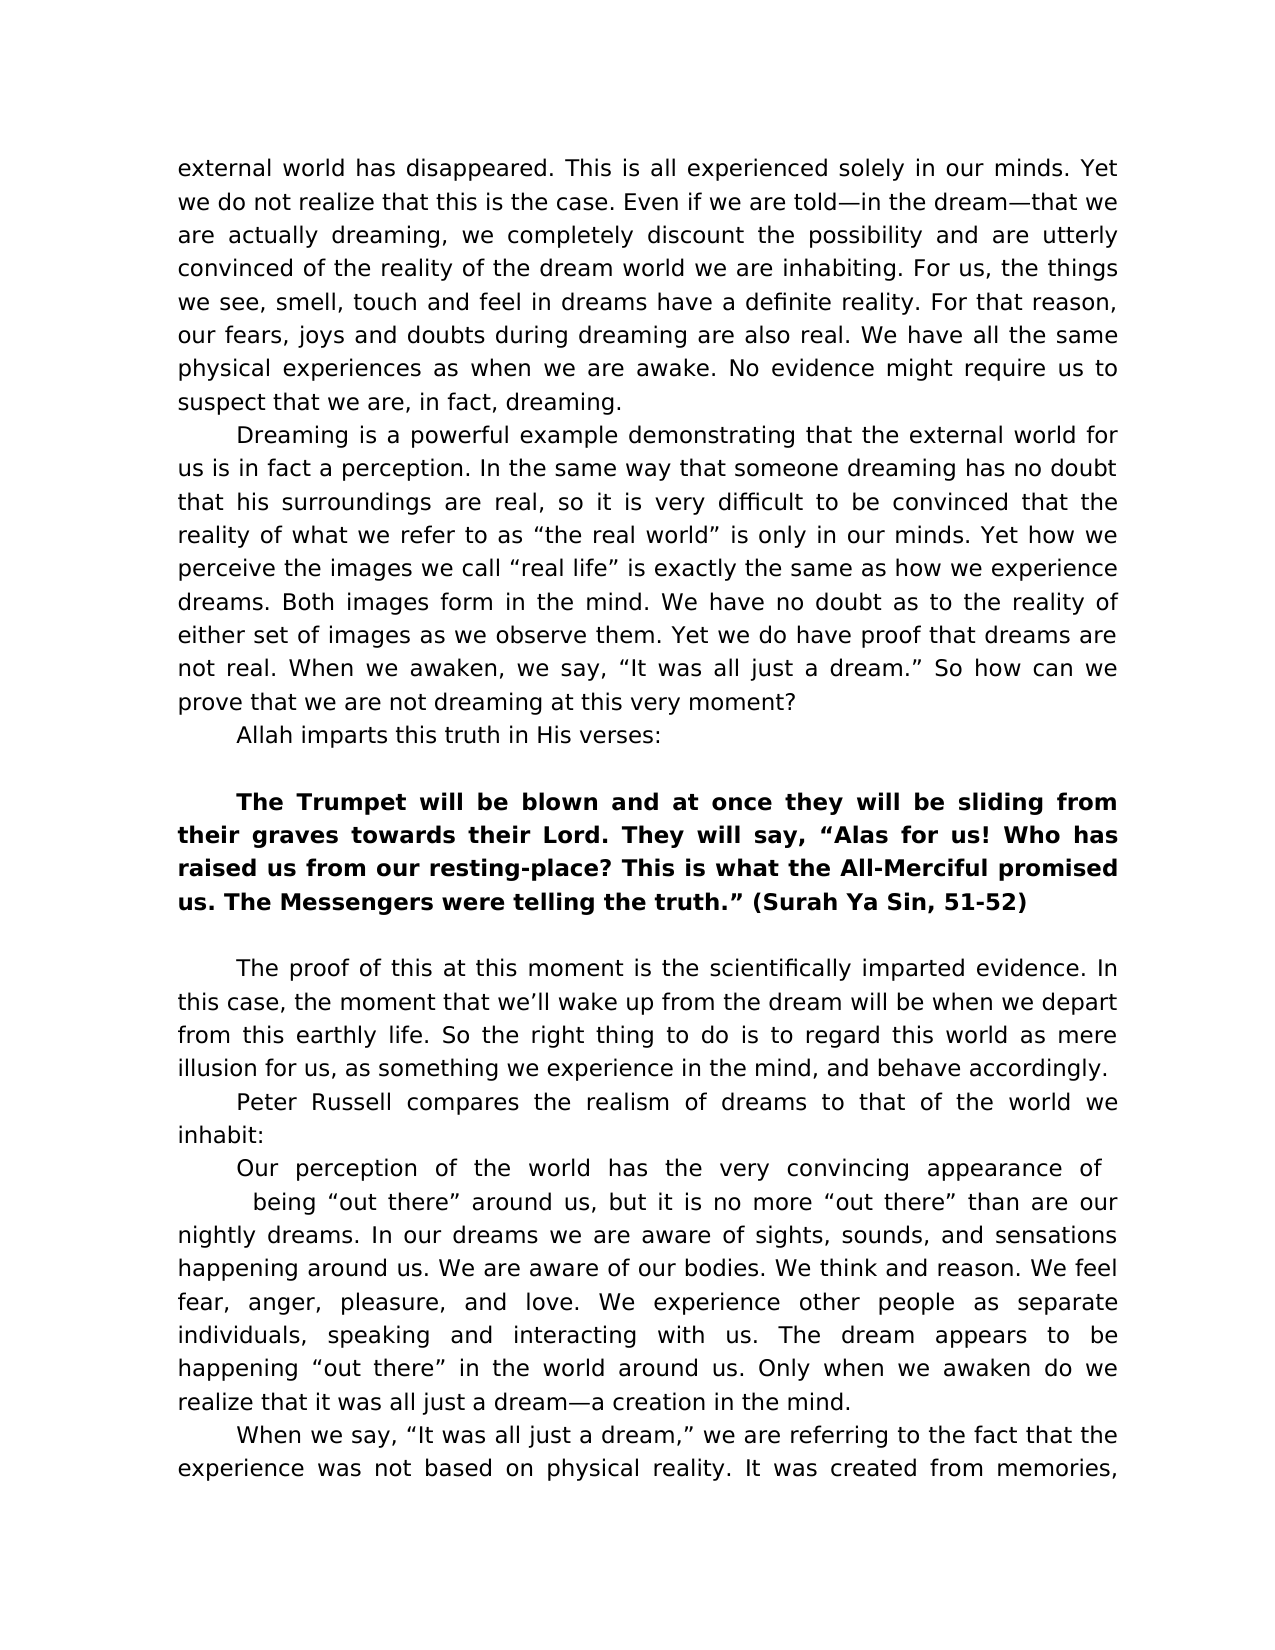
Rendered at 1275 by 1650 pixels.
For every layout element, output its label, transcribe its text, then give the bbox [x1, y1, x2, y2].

text Allah imparts this truth in His verses: [177, 717, 1119, 750]
text When we say, “It was all just a dream,” we are referring to the fact that the experience was not based on physical reality. It was created from memories, [177, 1417, 1119, 1483]
text Our perception of the world has the very convincing appearance of being “out there” around us, but it is no more “out there” than are our nightly dreams. In our dreams we are aware of sights, sounds, and sensations happening around us. We are aware of our bodies. We think and reason. We feel fear, anger, pleasure, and love. We experience other people as separate individuals, speaking and interacting with us. The dream appears to be happening “out there” in the world around us. Only when we awaken do we realize that it was all just a dream—a creation in the mind. [177, 1150, 1119, 1417]
text external world has disappeared. This is all experienced solely in our minds. Yet we do not realize that this is the case. Even if we are told—in the dream—that we are actually dreaming, we completely discount the possibility and are utterly convinced of the reality of the dream world we are inhabiting. For us, the things we see, smell, touch and feel in dreams have a definite reality. For that reason, our fears, joys and doubts during dreaming are also real. We have all the same physical experiences as when we are awake. No evidence might require us to suspect that we are, in fact, dreaming. [177, 150, 1119, 417]
text The Trumpet will be blown and at once they will be sliding from their graves towards their Lord. They will say, “Alas for us! Who has raised us from our resting-place? This is what the All-Merciful promised us. The Messengers were telling the truth.” (Surah Ya Sin, 51-52) [177, 783, 1119, 917]
text Peter Russell compares the realism of dreams to that of the world we inhabit: [177, 1083, 1119, 1150]
text The proof of this at this moment is the scientifically imparted evidence. In this case, the moment that we’ll wake up from the dream will be when we depart from this earthly life. So the right thing to do is to regard this world as mere illusion for us, as something we experience in the mind, and behave accordingly. [177, 950, 1119, 1083]
text Dreaming is a powerful example demonstrating that the external world for us is in fact a perception. In the same way that someone dreaming has no doubt that his surroundings are real, so it is very difficult to be convinced that the reality of what we refer to as “the real world” is only in our minds. Yet how we perceive the images we call “real life” is exactly the same as how we experience dreams. Both images form in the mind. We have no doubt as to the reality of either set of images as we observe them. Yet we do have proof that dreams are not real. When we awaken, we say, “It was all just a dream.” So how can we prove that we are not dreaming at this very moment? [177, 417, 1119, 717]
